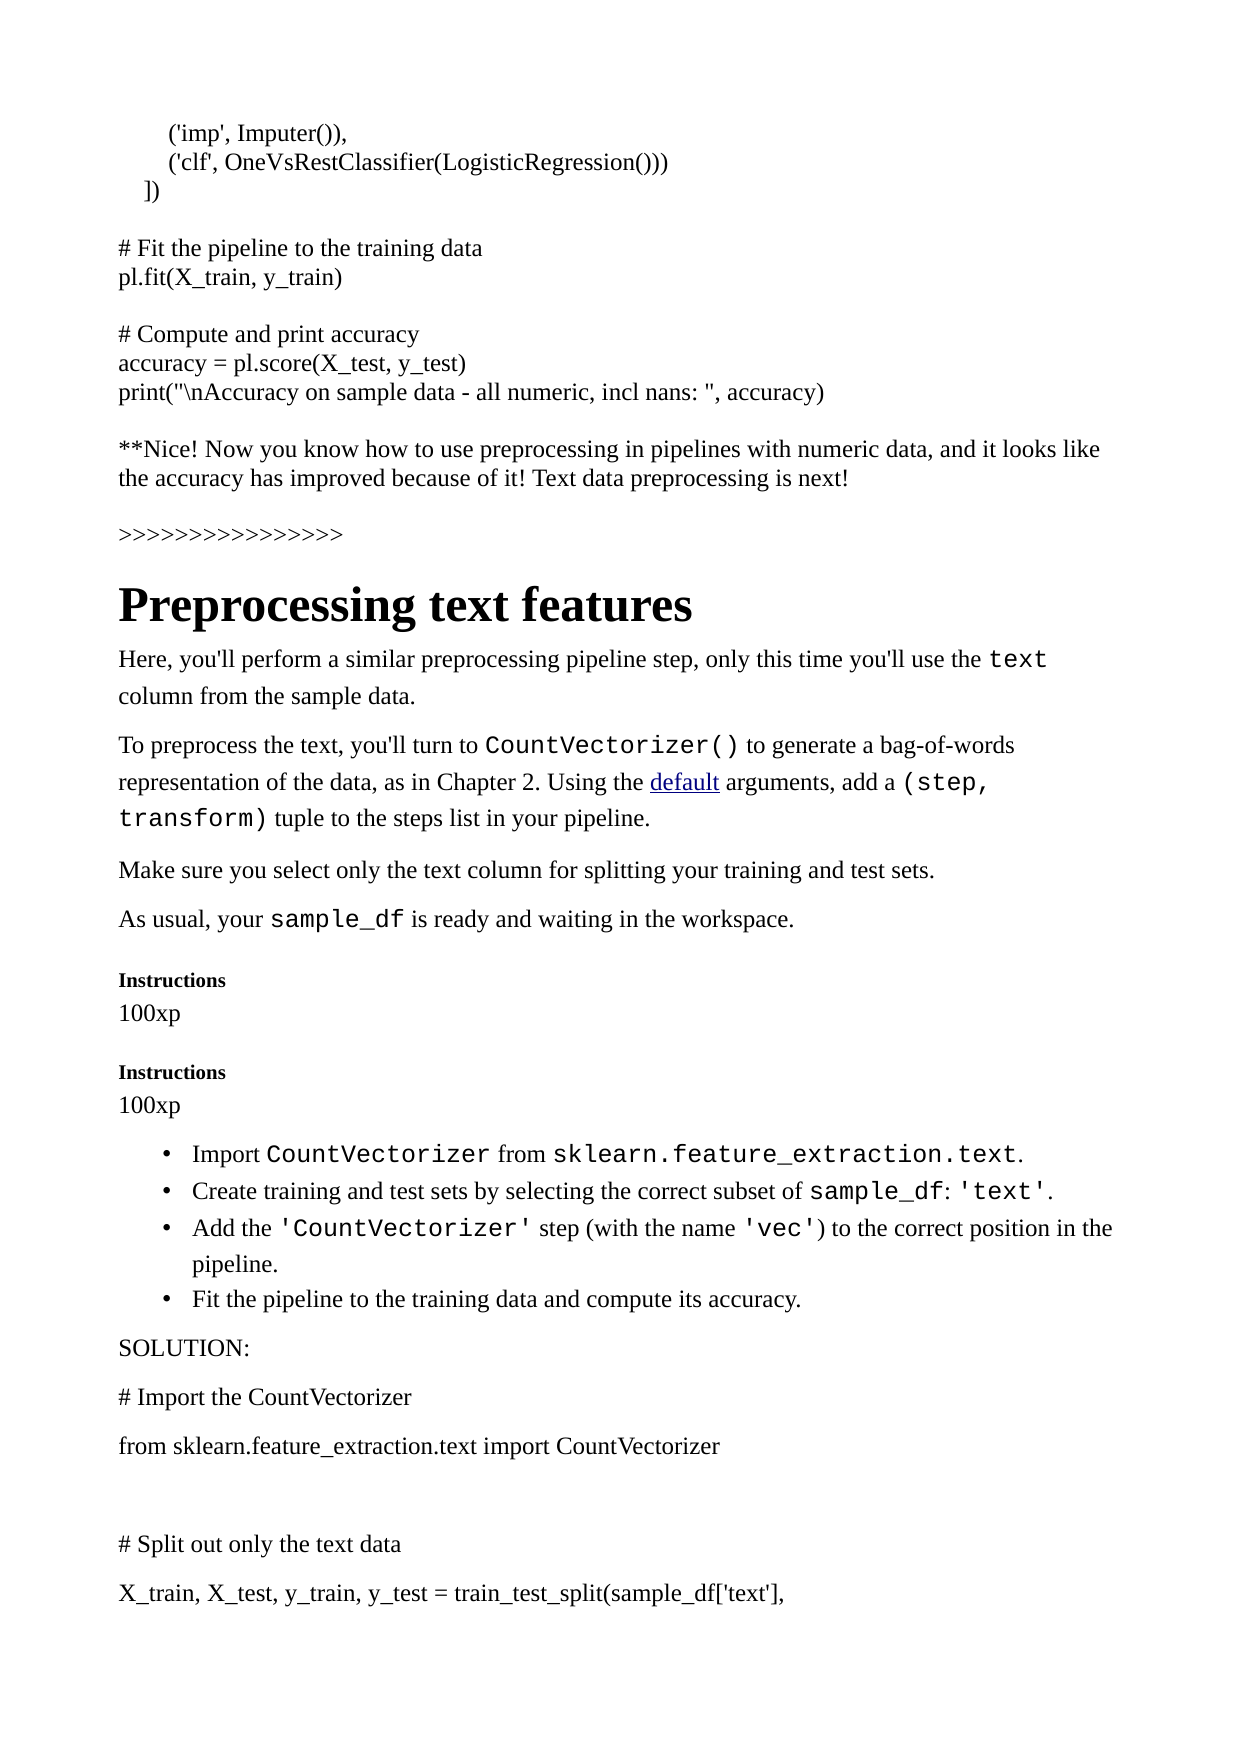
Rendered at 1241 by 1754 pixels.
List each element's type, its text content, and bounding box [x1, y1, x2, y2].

text # Split out only the text data [118, 1529, 1122, 1558]
list Add the 'CountVectorizer' step (with the name 'vec') to the correct position in the pipeline. [162, 1213, 1122, 1278]
list Create training and test sets by selecting the correct subset of sample_df: 'text'. [162, 1176, 1122, 1207]
text ]) [118, 176, 1122, 204]
text accuracy = pl.score(X_test, y_test) [118, 348, 1122, 377]
text ('clf', OneVsRestClassifier(LogisticRegression())) [118, 147, 1122, 176]
text X_train, X_test, y_train, y_test = train_test_split(sample_df['text'], [118, 1578, 1122, 1607]
text 100xp [118, 1090, 1122, 1119]
text pl.fit(X_train, y_train) [118, 262, 1122, 291]
text Here, you'll perform a similar preprocessing pipeline step, only this time you'll use the text column from the sample data. [118, 644, 1122, 710]
text ('imp', Imputer()), [118, 118, 1122, 147]
subtitle Instructions [118, 1060, 1122, 1084]
text **Nice! Now you know how to use preprocessing in pipelines with numeric data, and it looks like the accuracy has improved because of it! Text data preprocessing is next! [118, 434, 1122, 492]
text from sklearn.feature_extraction.text import CountVectorizer [118, 1431, 1122, 1460]
text >>>>>>>>>>>>>>>> [118, 521, 1122, 549]
text # Fit the pipeline to the training data [118, 233, 1122, 262]
list Fit the pipeline to the training data and compute its accuracy. [162, 1284, 1122, 1313]
text 100xp [118, 998, 1122, 1027]
text # Import the CountVectorizer [118, 1382, 1122, 1411]
text print("\nAccuracy on sample data - all numeric, incl nans: ", accuracy) [118, 377, 1122, 406]
text To preprocess the text, you'll turn to CountVectorizer() to generate a bag-of-words representation of the data, as in Chapter 2. Using the default arguments, add a (step, transform) tuple to the steps list in your pipeline. [118, 730, 1122, 834]
subtitle Instructions [118, 968, 1122, 992]
text SOLUTION: [118, 1333, 1122, 1362]
text # Compute and print accuracy [118, 319, 1122, 348]
subtitle Preprocessing text features [118, 574, 1122, 632]
text Make sure you select only the text column for splitting your training and test sets. [118, 855, 1122, 883]
list Import CountVectorizer from sklearn.feature_extraction.text. [162, 1139, 1122, 1170]
text As usual, your sample_df is ready and waiting in the workspace. [118, 904, 1122, 934]
